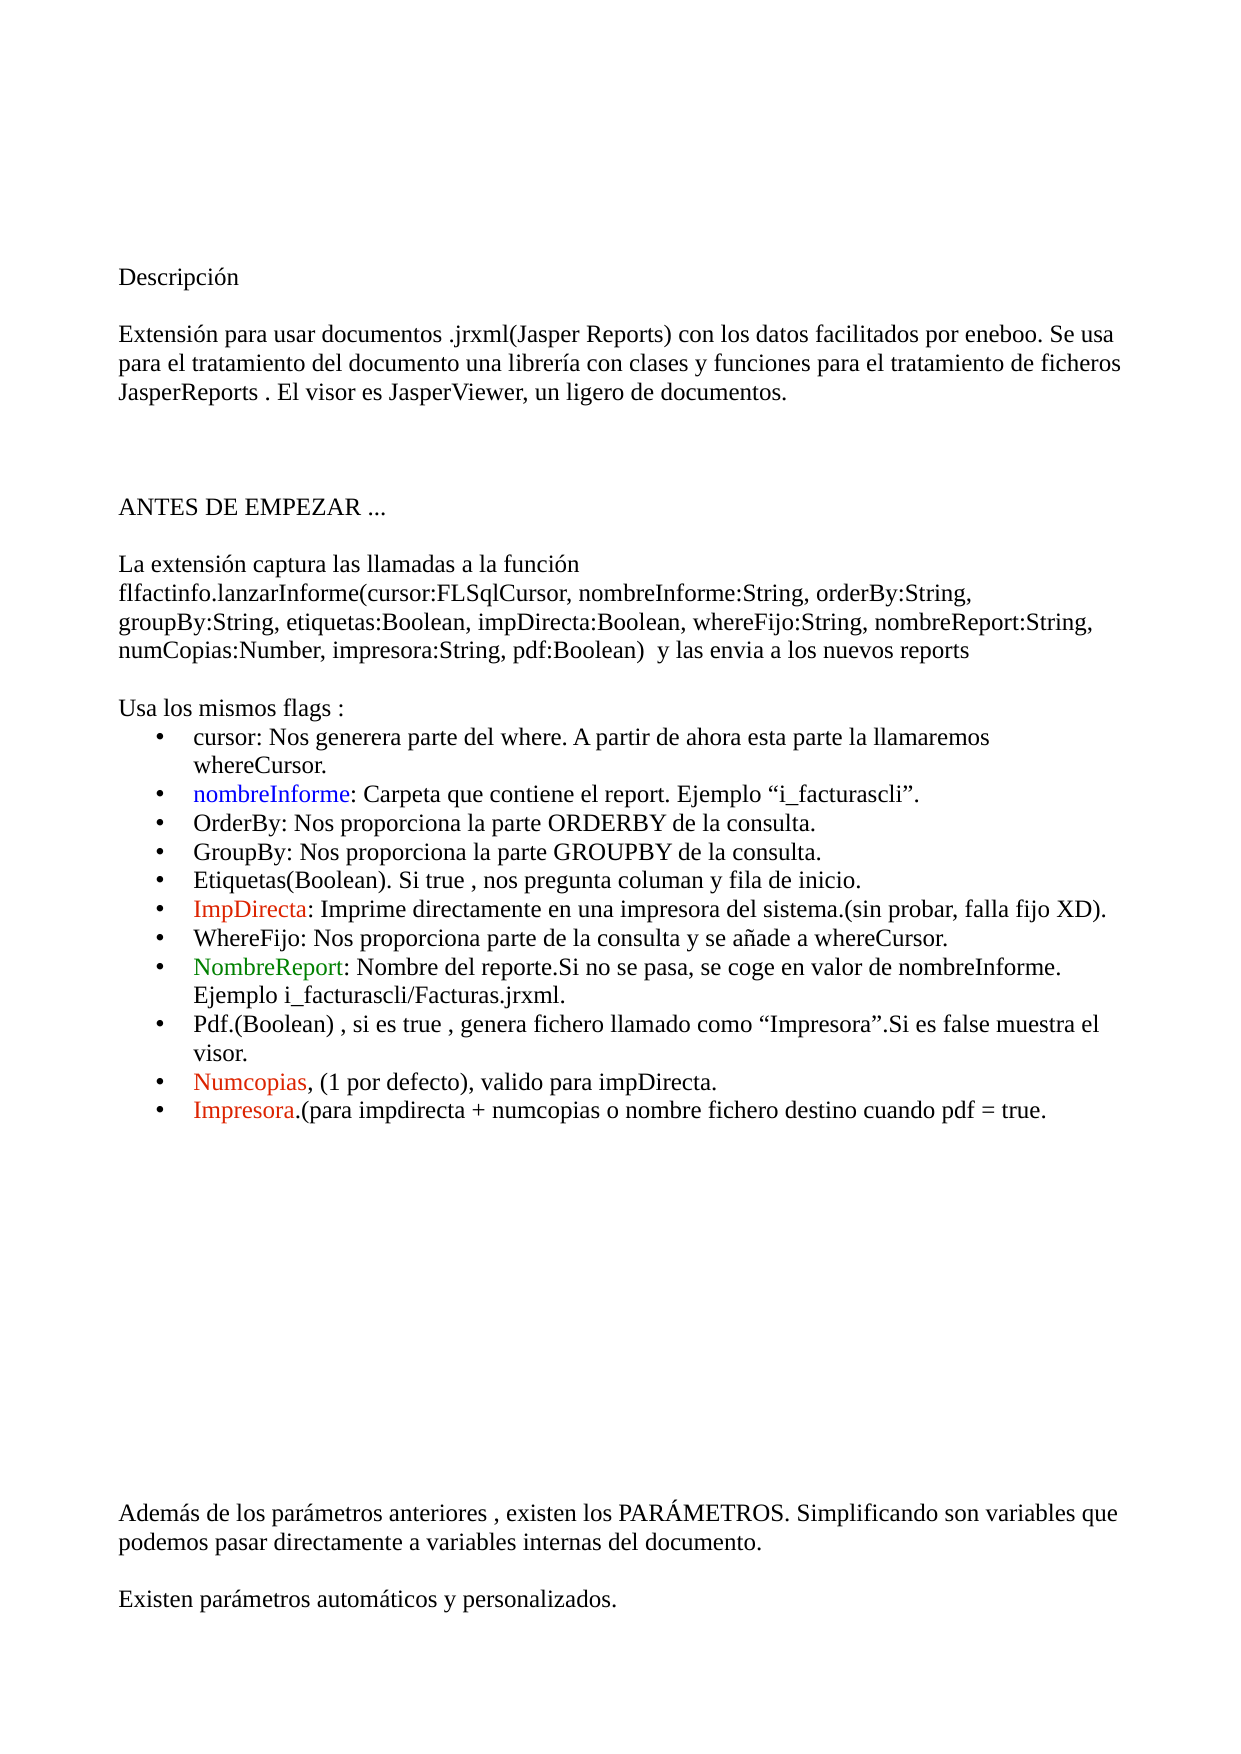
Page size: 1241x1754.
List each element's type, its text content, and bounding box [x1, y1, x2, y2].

list Pdf.(Boolean) , si es true , genera fichero llamado como “Impresora”.Si es false muestra el visor. [156, 1009, 1122, 1067]
list Etiquetas(Boolean). Si true , nos pregunta columan y fila de inicio. [156, 866, 1122, 894]
text ANTES DE EMPEZAR ... [118, 492, 1122, 521]
text La extensión captura las llamadas a la función [118, 549, 1122, 578]
list GroupBy: Nos proporciona la parte GROUPBY de la consulta. [156, 837, 1122, 866]
text Existen parámetros automáticos y personalizados. [118, 1584, 1122, 1613]
text Descripción [118, 262, 1122, 291]
text Usa los mismos flags : [118, 693, 1122, 722]
list Impresora.(para impdirecta + numcopias o nombre fichero destino cuando pdf = true. [156, 1096, 1122, 1124]
list nombreInforme: Carpeta que contiene el report. Ejemplo “i_facturascli”. [156, 779, 1122, 808]
list cursor: Nos generera parte del where. A partir de ahora esta parte la llamaremos whereCursor. [156, 722, 1122, 779]
text flfactinfo.lanzarInforme(cursor:FLSqlCursor, nombreInforme:String, orderBy:String, groupBy:String, etiquetas:Boolean, impDirecta:Boolean, whereFijo:String, nombreReport:String, numCopias:Number, impresora:String, pdf:Boolean) y las envia a los nuevos reports [118, 578, 1122, 664]
list ImpDirecta: Imprime directamente en una impresora del sistema.(sin probar, falla fijo XD). [156, 894, 1122, 923]
text Extensión para usar documentos .jrxml(Jasper Reports) con los datos facilitados por eneboo. Se usa para el tratamiento del documento una librería con clases y funciones para el tratamiento de ficheros JasperReports . El visor es JasperViewer, un ligero de documentos. [118, 319, 1122, 406]
list Numcopias, (1 por defecto), valido para impDirecta. [156, 1067, 1122, 1096]
list WhereFijo: Nos proporciona parte de la consulta y se añade a whereCursor. [156, 923, 1122, 952]
text Además de los parámetros anteriores , existen los PARÁMETROS. Simplificando son variables que podemos pasar directamente a variables internas del documento. [118, 1498, 1122, 1556]
list NombreReport: Nombre del reporte.Si no se pasa, se coge en valor de nombreInforme. Ejemplo i_facturascli/Facturas.jrxml. [156, 952, 1122, 1009]
list OrderBy: Nos proporciona la parte ORDERBY de la consulta. [156, 808, 1122, 837]
